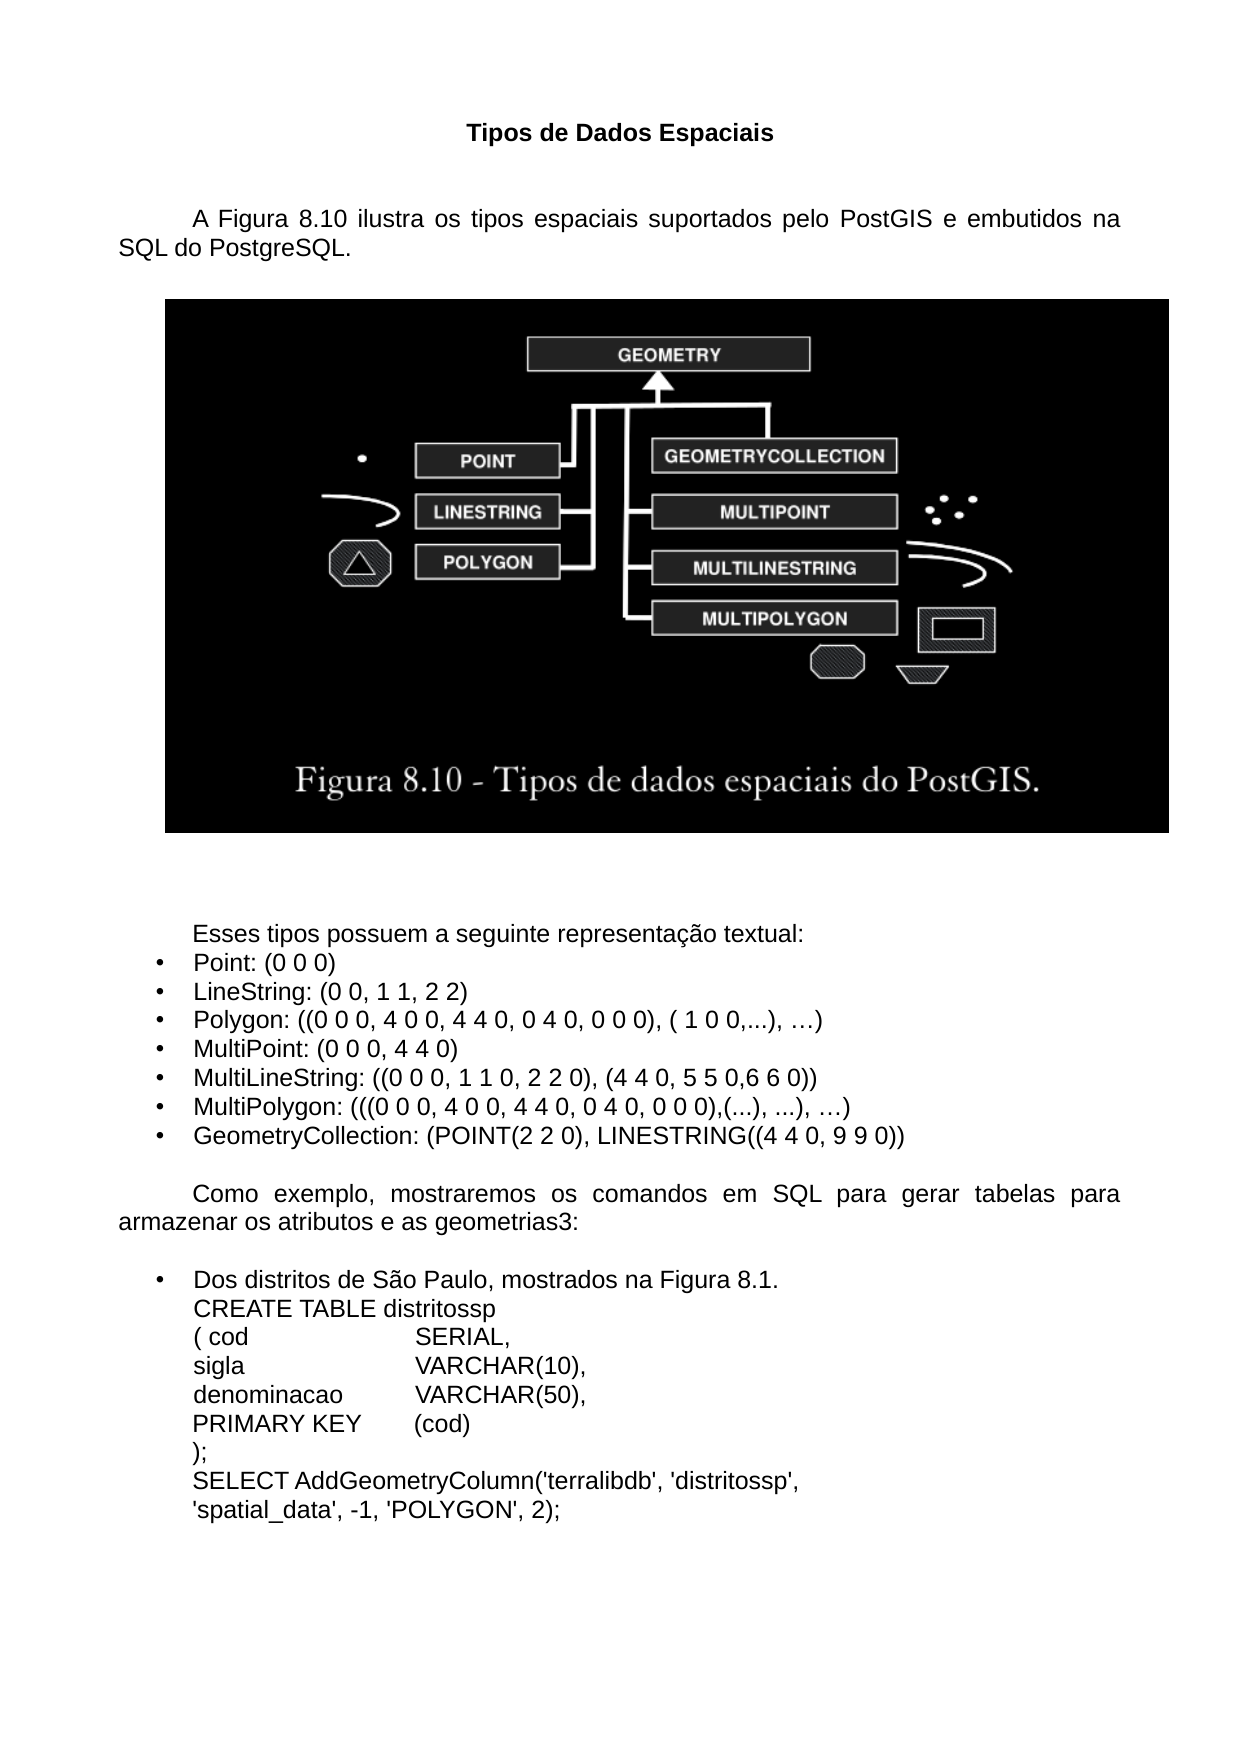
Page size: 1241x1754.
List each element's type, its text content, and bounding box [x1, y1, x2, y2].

list Polygon: ((0 0 0, 4 0 0, 4 4 0, 0 4 0, 0 0 0), ( 1 0 0,...), …) [156, 1006, 1122, 1034]
text PRIMARY KEY (cod) ); [118, 1409, 1122, 1466]
list Point: (0 0 0) [156, 948, 1122, 977]
picture [165, 299, 1169, 833]
text Esses tipos possuem a seguinte representação textual: [118, 919, 1122, 948]
list LineString: (0 0, 1 1, 2 2) [156, 977, 1122, 1006]
list CREATE TABLE distritossp ( cod SERIAL, sigla VARCHAR(10), denominacao VARCHAR(50), [156, 1294, 1122, 1409]
text 'spatial_data', -1, 'POLYGON', 2); [118, 1495, 1122, 1581]
list MultiLineString: ((0 0 0, 1 1 0, 2 2 0), (4 4 0, 5 5 0,6 6 0)) [156, 1063, 1122, 1092]
text A Figura 8.10 ilustra os tipos espaciais suportados pelo PostGIS e embutidos na SQL do PostgreSQL. [118, 204, 1122, 262]
text SELECT AddGeometryColumn('terralibdb', 'distritossp', [118, 1466, 1122, 1495]
list MultiPolygon: (((0 0 0, 4 0 0, 4 4 0, 0 4 0, 0 0 0),(...), ...), …) [156, 1092, 1122, 1121]
list GeometryCollection: (POINT(2 2 0), LINESTRING((4 4 0, 9 9 0)) [156, 1121, 1122, 1150]
text Como exemplo, mostraremos os comandos em SQL para gerar tabelas para armazenar os atributos e as geometrias3: [118, 1178, 1122, 1236]
list Dos distritos de São Paulo, mostrados na Figura 8.1. [156, 1265, 1122, 1294]
list MultiPoint: (0 0 0, 4 4 0) [156, 1034, 1122, 1063]
text Tipos de Dados Espaciais [118, 118, 1122, 147]
